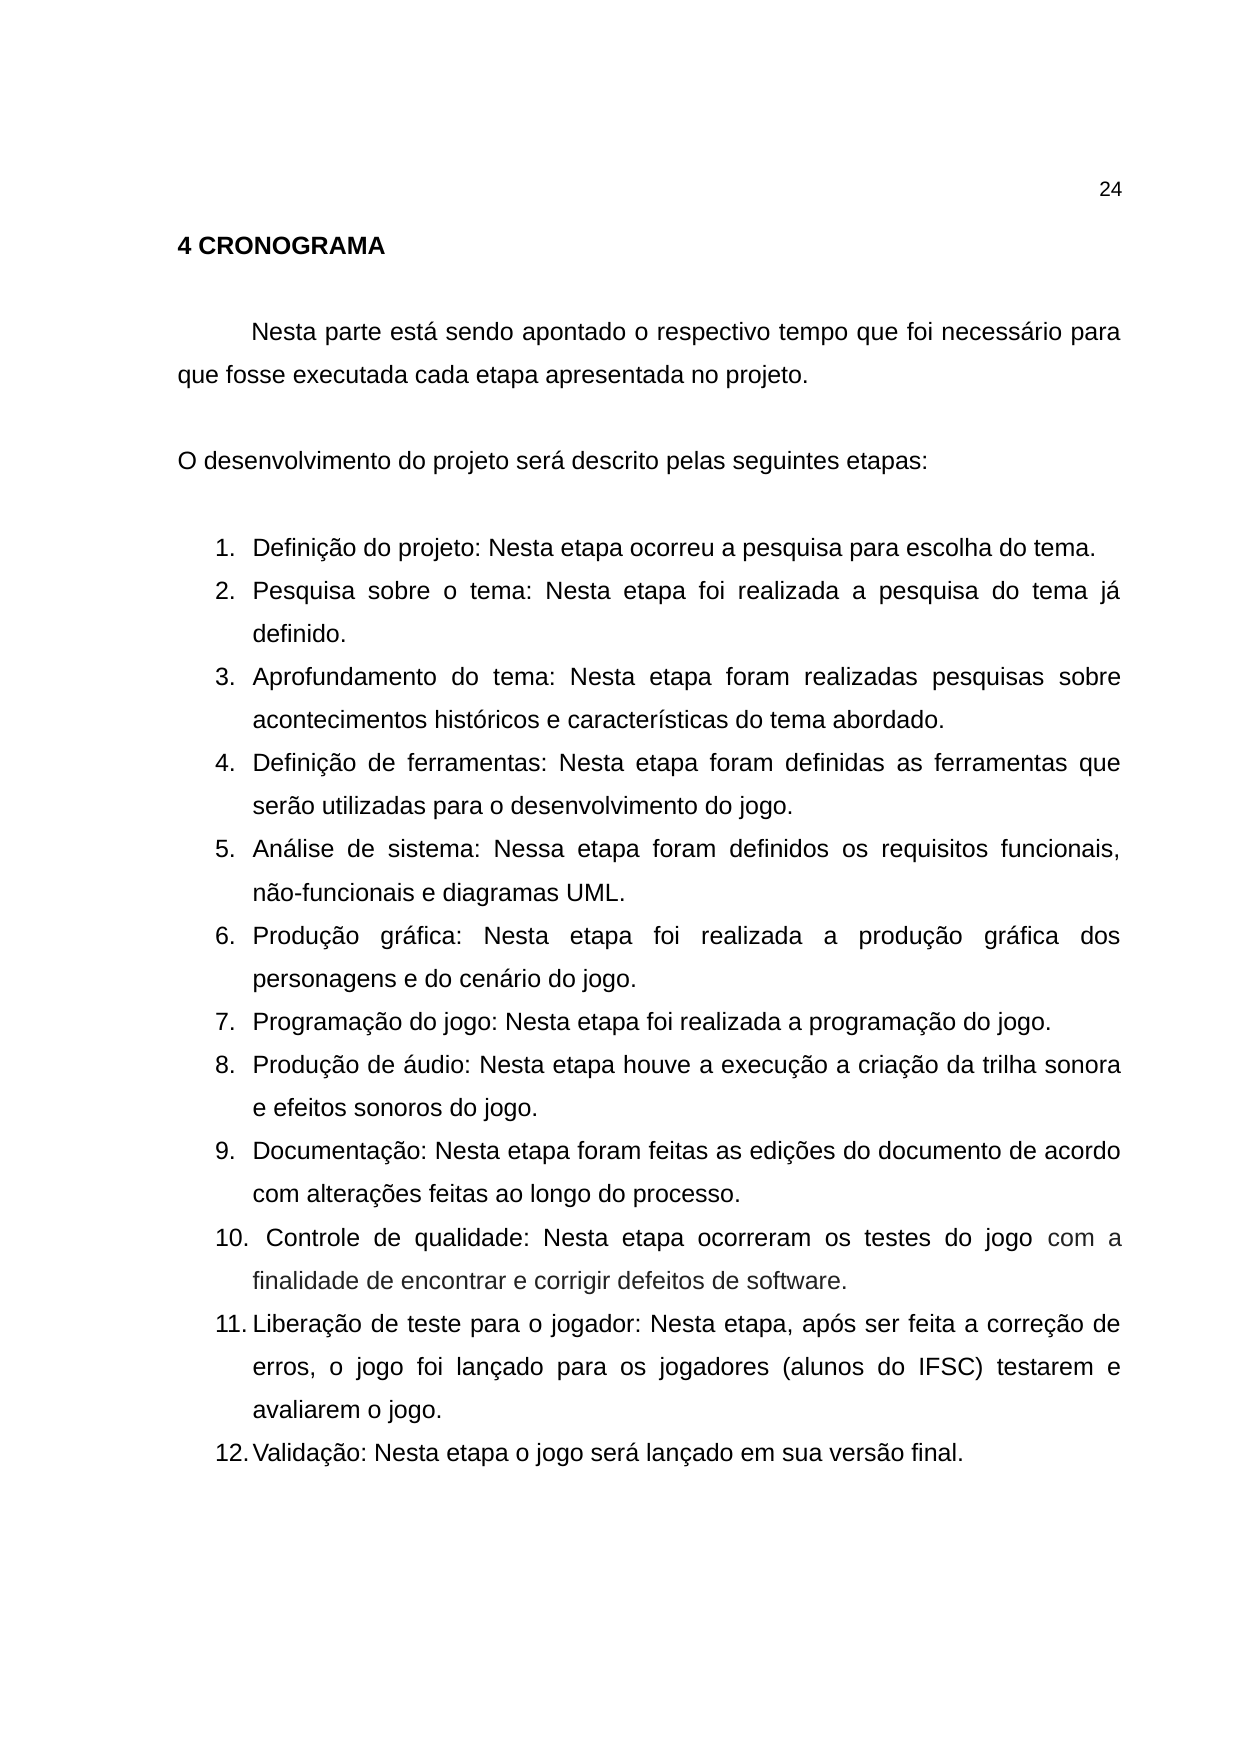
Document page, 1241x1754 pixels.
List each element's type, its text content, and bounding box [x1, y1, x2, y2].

subtitle 4 CRONOGRAMA [177, 231, 1122, 259]
list Definição do projeto: Nesta etapa ocorreu a pesquisa para escolha do tema. [215, 532, 1122, 561]
list Produção de áudio: Nesta etapa houve a execução a criação da trilha sonora e efeitos sonoros do jogo. [215, 1050, 1122, 1122]
list Análise de sistema: Nessa etapa foram definidos os requisitos funcionais, não-funcionais e diagramas UML. [215, 834, 1122, 906]
list Aprofundamento do tema: Nesta etapa foram realizadas pesquisas sobre acontecimentos históricos e características do tema abordado. [215, 662, 1122, 734]
list Definição de ferramentas: Nesta etapa foram definidas as ferramentas que serão utilizadas para o desenvolvimento do jogo. [215, 748, 1122, 820]
text Nesta parte está sendo apontado o respectivo tempo que foi necessário para que fosse executada cada etapa apresentada no projeto. [177, 317, 1122, 389]
list Validação: Nesta etapa o jogo será lançado em sua versão final. [215, 1438, 1122, 1467]
list Produção gráfica: Nesta etapa foi realizada a produção gráfica dos personagens e do cenário do jogo. [215, 921, 1122, 992]
list Liberação de teste para o jogador: Nesta etapa, após ser feita a correção de erros, o jogo foi lançado para os jogadores (alunos do IFSC) testarem e avaliarem o jogo. [215, 1309, 1122, 1424]
list Programação do jogo: Nesta etapa foi realizada a programação do jogo. [215, 1007, 1122, 1036]
list Pesquisa sobre o tema: Nesta etapa foi realizada a pesquisa do tema já definido. [215, 576, 1122, 647]
list Controle de qualidade: Nesta etapa ocorreram os testes do jogo com a finalidade de encontrar e corrigir defeitos de software. [215, 1222, 1122, 1294]
list Documentação: Nesta etapa foram feitas as edições do documento de acordo com alterações feitas ao longo do processo. [215, 1136, 1122, 1208]
text O desenvolvimento do projeto será descrito pelas seguintes etapas: [177, 446, 1122, 475]
